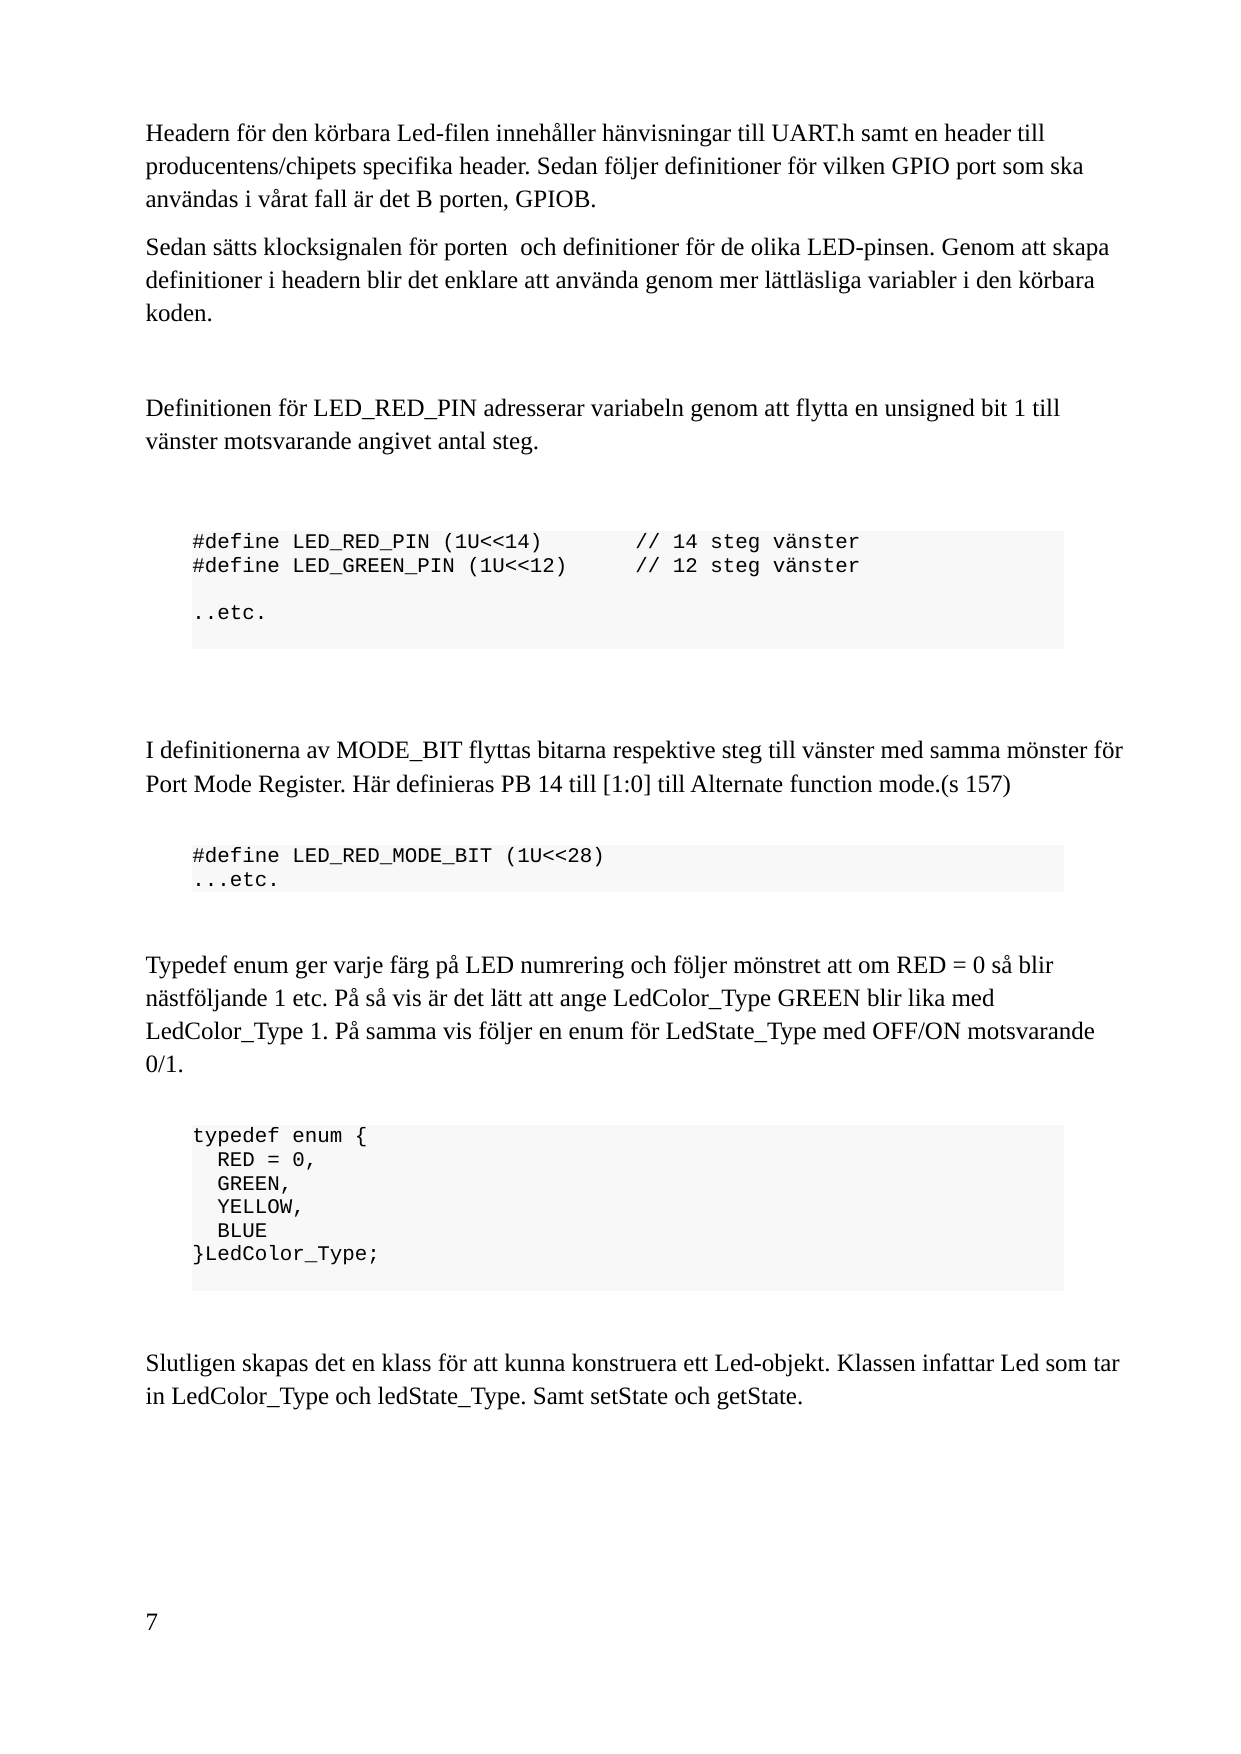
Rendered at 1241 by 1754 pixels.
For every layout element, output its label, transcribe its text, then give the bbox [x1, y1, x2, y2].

text Headern för den körbara Led-filen innehåller hänvisningar till UART.h samt en header till producentens/chipets specifika header. Sedan följer definitioner för vilken GPIO port som ska användas i vårat fall är det B porten, GPIOB. [145, 118, 1130, 213]
text Sedan sätts klocksignalen för porten och definitioner för de olika LED-pinsen. Genom att skapa definitioner i headern blir det enklare att använda genom mer lättläsliga variabler i den körbara koden. [145, 232, 1130, 327]
text ...etc. [192, 869, 1064, 892]
text I definitionerna av MODE_BIT flyttas bitarna respektive steg till vänster med samma mönster för Port Mode Register. Här definieras PB 14 till [1:0] till Alternate function mode.(s 157) [145, 736, 1130, 797]
text Slutligen skapas det en klass för att kunna konstruera ett Led-objekt. Klassen infattar Led som tar in LedColor_Type och ledState_Type. Samt setState och getState. [145, 1348, 1130, 1410]
text typedef enum { [192, 1125, 1064, 1149]
text #define LED_RED_MODE_BIT (1U<<28) [192, 845, 1064, 869]
text #define LED_RED_PIN (1U<<14) // 14 steg vänster [192, 531, 1064, 555]
text Typedef enum ger varje färg på LED numrering och följer mönstret att om RED = 0 så blir nästföljande 1 etc. På så vis är det lätt att ange LedColor_Type GREEN blir lika med LedColor_Type 1. På samma vis följer en enum för LedState_Type med OFF/ON motsvarande 0/1. [145, 950, 1130, 1078]
text ..etc. [192, 602, 1064, 626]
text Definitionen för LED_RED_PIN adresserar variabeln genom att flytta en unsigned bit 1 till vänster motsvarande angivet antal steg. [145, 393, 1130, 455]
text YELLOW, [192, 1196, 1064, 1220]
text BLUE [192, 1220, 1064, 1243]
text }LedColor_Type; [192, 1243, 1064, 1267]
text RED = 0, [192, 1149, 1064, 1172]
text #define LED_GREEN_PIN (1U<<12) // 12 steg vänster [192, 555, 1064, 578]
text GREEN, [192, 1172, 1064, 1196]
